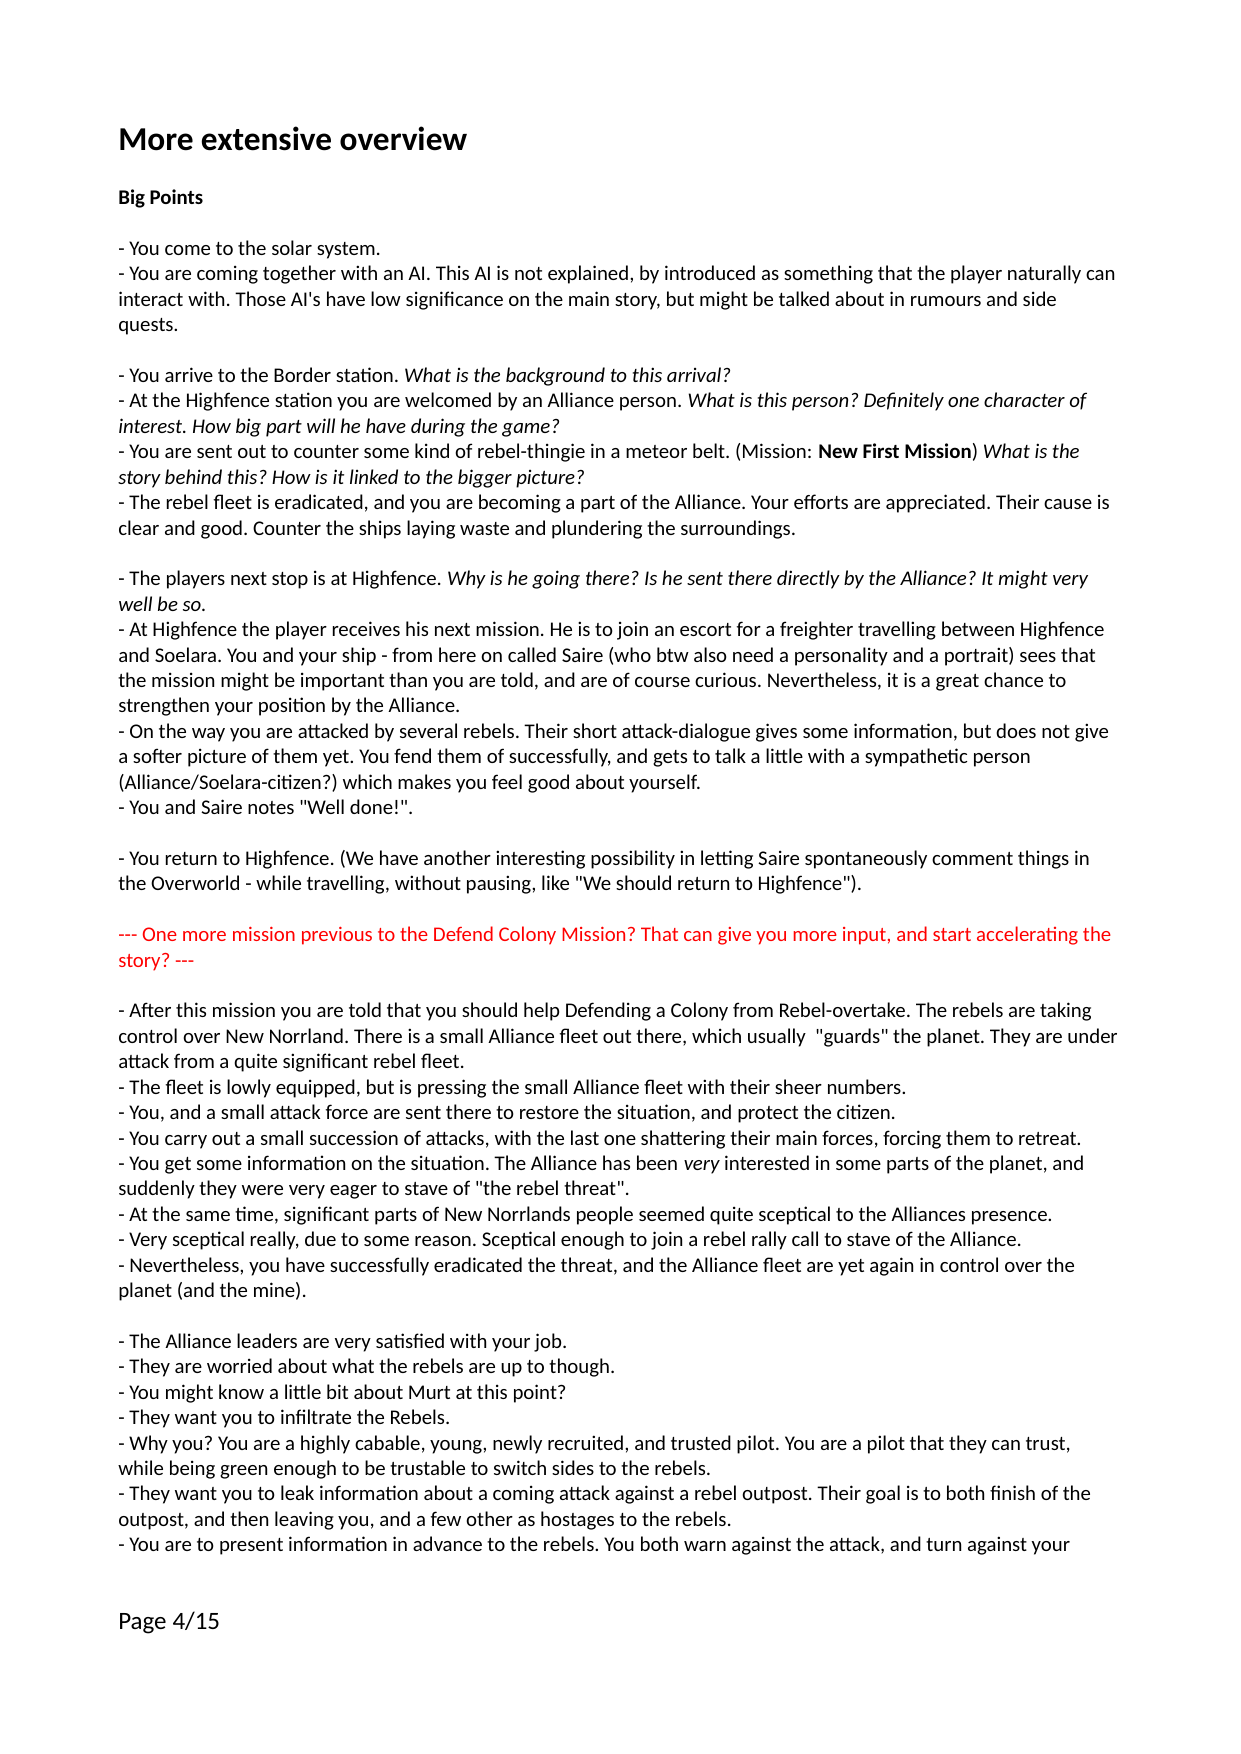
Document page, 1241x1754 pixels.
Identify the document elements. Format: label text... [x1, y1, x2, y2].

text - You return to Highfence. (We have another interesting possibility in letting Saire spontaneously comment things in the Overworld - while travelling, without pausing, like "We should return to Highfence"). [118, 845, 1122, 896]
text - You come to the solar system. [118, 235, 1122, 261]
text - Why you? You are a highly cabable, young, newly recruited, and trusted pilot. You are a pilot that they can trust, while being green enough to be trustable to switch sides to the rebels. [118, 1430, 1122, 1481]
text - Very sceptical really, due to some reason. Sceptical enough to join a rebel rally call to stave of the Alliance. [118, 1226, 1122, 1252]
text - At the Highfence station you are welcomed by an Alliance person. What is this person? Definitely one character of interest. How big part will he have during the game? [118, 388, 1122, 438]
text More extensive overview [118, 118, 1122, 159]
text - You, and a small attack force are sent there to restore the situation, and protect the citizen. [118, 1099, 1122, 1125]
text - At the same time, significant parts of New Norrlands people seemed quite sceptical to the Alliances presence. [118, 1201, 1122, 1226]
text - Nevertheless, you have successfully eradicated the threat, and the Alliance fleet are yet again in control over the planet (and the mine). [118, 1252, 1122, 1303]
text - At Highfence the player receives his next mission. He is to join an escort for a freighter travelling between Highfence and Soelara. You and your ship - from here on called Saire (who btw also need a personality and a portrait) sees that the mission might be important than you are told, and are of course curious. Nevertheless, it is a great chance to strengthen your position by the Alliance. [118, 616, 1122, 718]
text - They are worried about what the rebels are up to though. [118, 1353, 1122, 1379]
text - You are coming together with an AI. This AI is not explained, by introduced as something that the player naturally can interact with. Those AI's have low significance on the main story, but might be talked about in rumours and side quests. [118, 261, 1122, 337]
text --- One more mission previous to the Defend Colony Mission? That can give you more input, and start accelerating the story? --- [118, 921, 1122, 972]
text - You arrive to the Border station. What is the background to this arrival? [118, 362, 1122, 388]
text - They want you to infiltrate the Rebels. [118, 1404, 1122, 1430]
text - On the way you are attacked by several rebels. Their short attack-dialogue gives some information, but does not give a softer picture of them yet. You fend them of successfully, and gets to talk a little with a sympathetic person (Alliance/Soelara-citizen?) which makes you feel good about yourself. [118, 718, 1122, 794]
text - You and Saire notes "Well done!". [118, 794, 1122, 820]
text - The Alliance leaders are very satisfied with your job. [118, 1328, 1122, 1353]
text - They want you to leak information about a coming attack against a rebel outpost. Their goal is to both finish of the outpost, and then leaving you, and a few other as hostages to the rebels. [118, 1481, 1122, 1531]
text - You get some information on the situation. The Alliance has been very interested in some parts of the planet, and suddenly they were very eager to stave of "the rebel threat". [118, 1150, 1122, 1201]
text - You might know a little bit about Murt at this point? [118, 1379, 1122, 1404]
text - The rebel fleet is eradicated, and you are becoming a part of the Alliance. Your efforts are appreciated. Their cause is clear and good. Counter the ships laying waste and plundering the surroundings. [118, 489, 1122, 540]
text - After this mission you are told that you should help Defending a Colony from Rebel-overtake. The rebels are taking control over New Norrland. There is a small Alliance fleet out there, which usually "guards" the planet. They are under attack from a quite significant rebel fleet. [118, 998, 1122, 1074]
text - You carry out a small succession of attacks, with the last one shattering their main forces, forcing them to retreat. [118, 1125, 1122, 1150]
text - The fleet is lowly equipped, but is pressing the small Alliance fleet with their sheer numbers. [118, 1074, 1122, 1099]
text - You are to present information in advance to the rebels. You both warn against the attack, and turn against your [118, 1531, 1122, 1557]
text - You are sent out to counter some kind of rebel-thingie in a meteor belt. (Mission: New First Mission) What is the story behind this? How is it linked to the bigger picture? [118, 438, 1122, 489]
text - The players next stop is at Highfence. Why is he going there? Is he sent there directly by the Alliance? It might very well be so. [118, 566, 1122, 616]
text Big Points [118, 184, 1122, 210]
